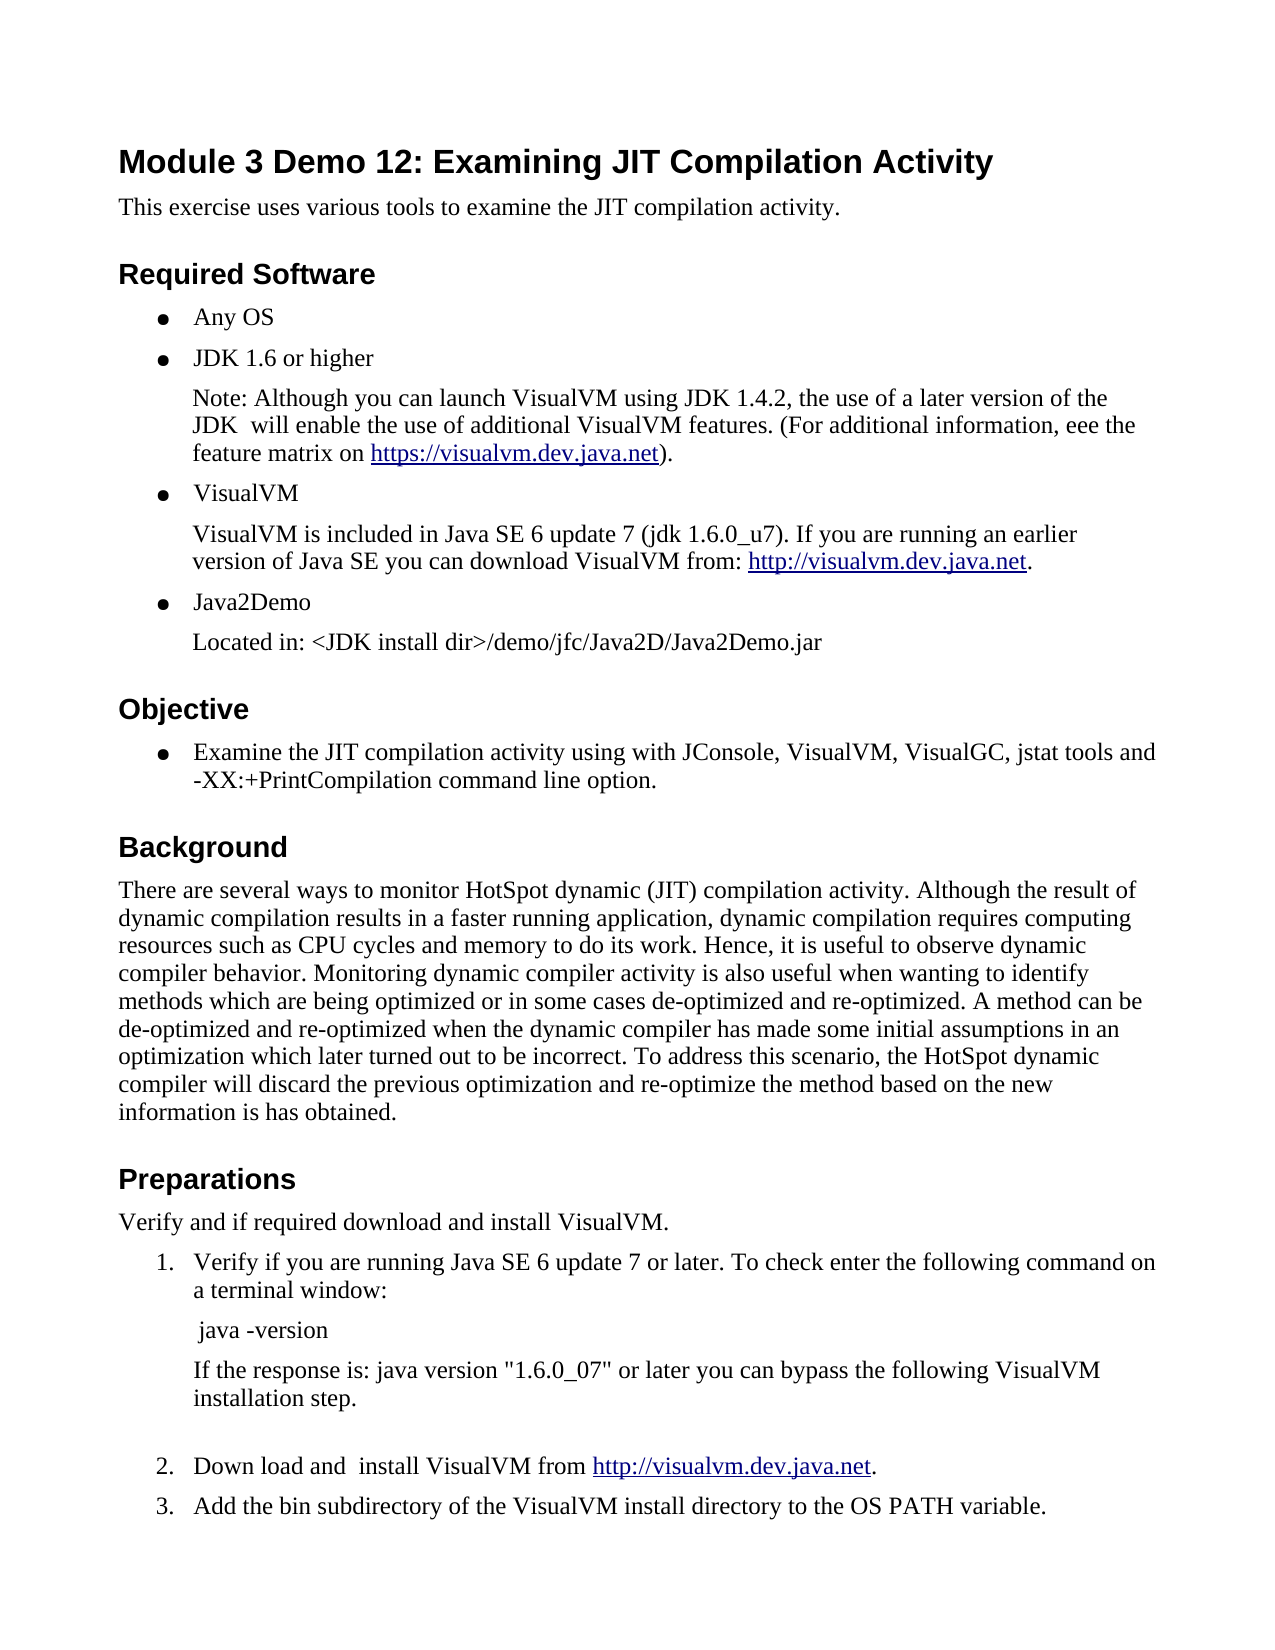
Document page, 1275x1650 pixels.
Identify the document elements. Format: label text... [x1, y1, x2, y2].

text This exercise uses various tools to examine the JIT compilation activity. [118, 193, 1157, 221]
subtitle Module 3 Demo 12: Examining JIT Compilation Activity [118, 143, 1157, 181]
list Verify if you are running Java SE 6 update 7 or later. To check enter the following command on a terminal window: [156, 1248, 1157, 1304]
subtitle Required Software [118, 258, 1157, 291]
list Add the bin subdirectory of the VisualVM install directory to the OS PATH variable. [156, 1492, 1157, 1520]
list Examine the JIT compilation activity using with JConsole, VisualVM, VisualGC, jstat tools and -XX:+PrintCompilation command line option. [156, 738, 1157, 793]
list JDK 1.6 or higher [156, 344, 1157, 371]
subtitle Objective [118, 693, 1157, 726]
subtitle Preparations [118, 1163, 1157, 1196]
list VisualVM [156, 479, 1157, 507]
text VisualVM is included in Java SE 6 update 7 (jdk 1.6.0_u7). If you are running an earlier version of Java SE you can download VisualVM from: http://visualvm.dev.java.net. [192, 520, 1157, 575]
text Located in: <JDK install dir>/demo/jfc/Java2D/Java2Demo.jar [192, 628, 1157, 656]
text Verify and if required download and install VisualVM. [118, 1208, 1157, 1236]
subtitle Background [118, 831, 1157, 864]
text There are several ways to monitor HotSpot dynamic (JIT) compilation activity. Although the result of dynamic compilation results in a faster running application, dynamic compilation requires computing resources such as CPU cycles and memory to do its work. Hence, it is useful to observe dynamic compiler behavior. Monitoring dynamic compiler activity is also useful when wanting to identify methods which are being optimized or in some cases de-optimized and re-optimized. A method can be de-optimized and re-optimized when the dynamic compiler has made some initial assumptions in an optimization which later turned out to be incorrect. To address this scenario, the HotSpot dynamic compiler will discard the previous optimization and re-optimize the method based on the new information is has obtained. [118, 876, 1157, 1126]
list If the response is: java version "1.6.0_07" or later you can bypass the following VisualVM installation step. [156, 1356, 1157, 1412]
list Any OS [156, 303, 1157, 331]
list Down load and install VisualVM from http://visualvm.dev.java.net. [156, 1452, 1157, 1480]
list Java2Demo [156, 588, 1157, 615]
text Note: Although you can launch VisualVM using JDK 1.4.2, the use of a later version of the JDK will enable the use of additional VisualVM features. (For additional information, eee the feature matrix on https://visualvm.dev.java.net). [192, 384, 1157, 467]
text java -version [192, 1316, 1157, 1344]
